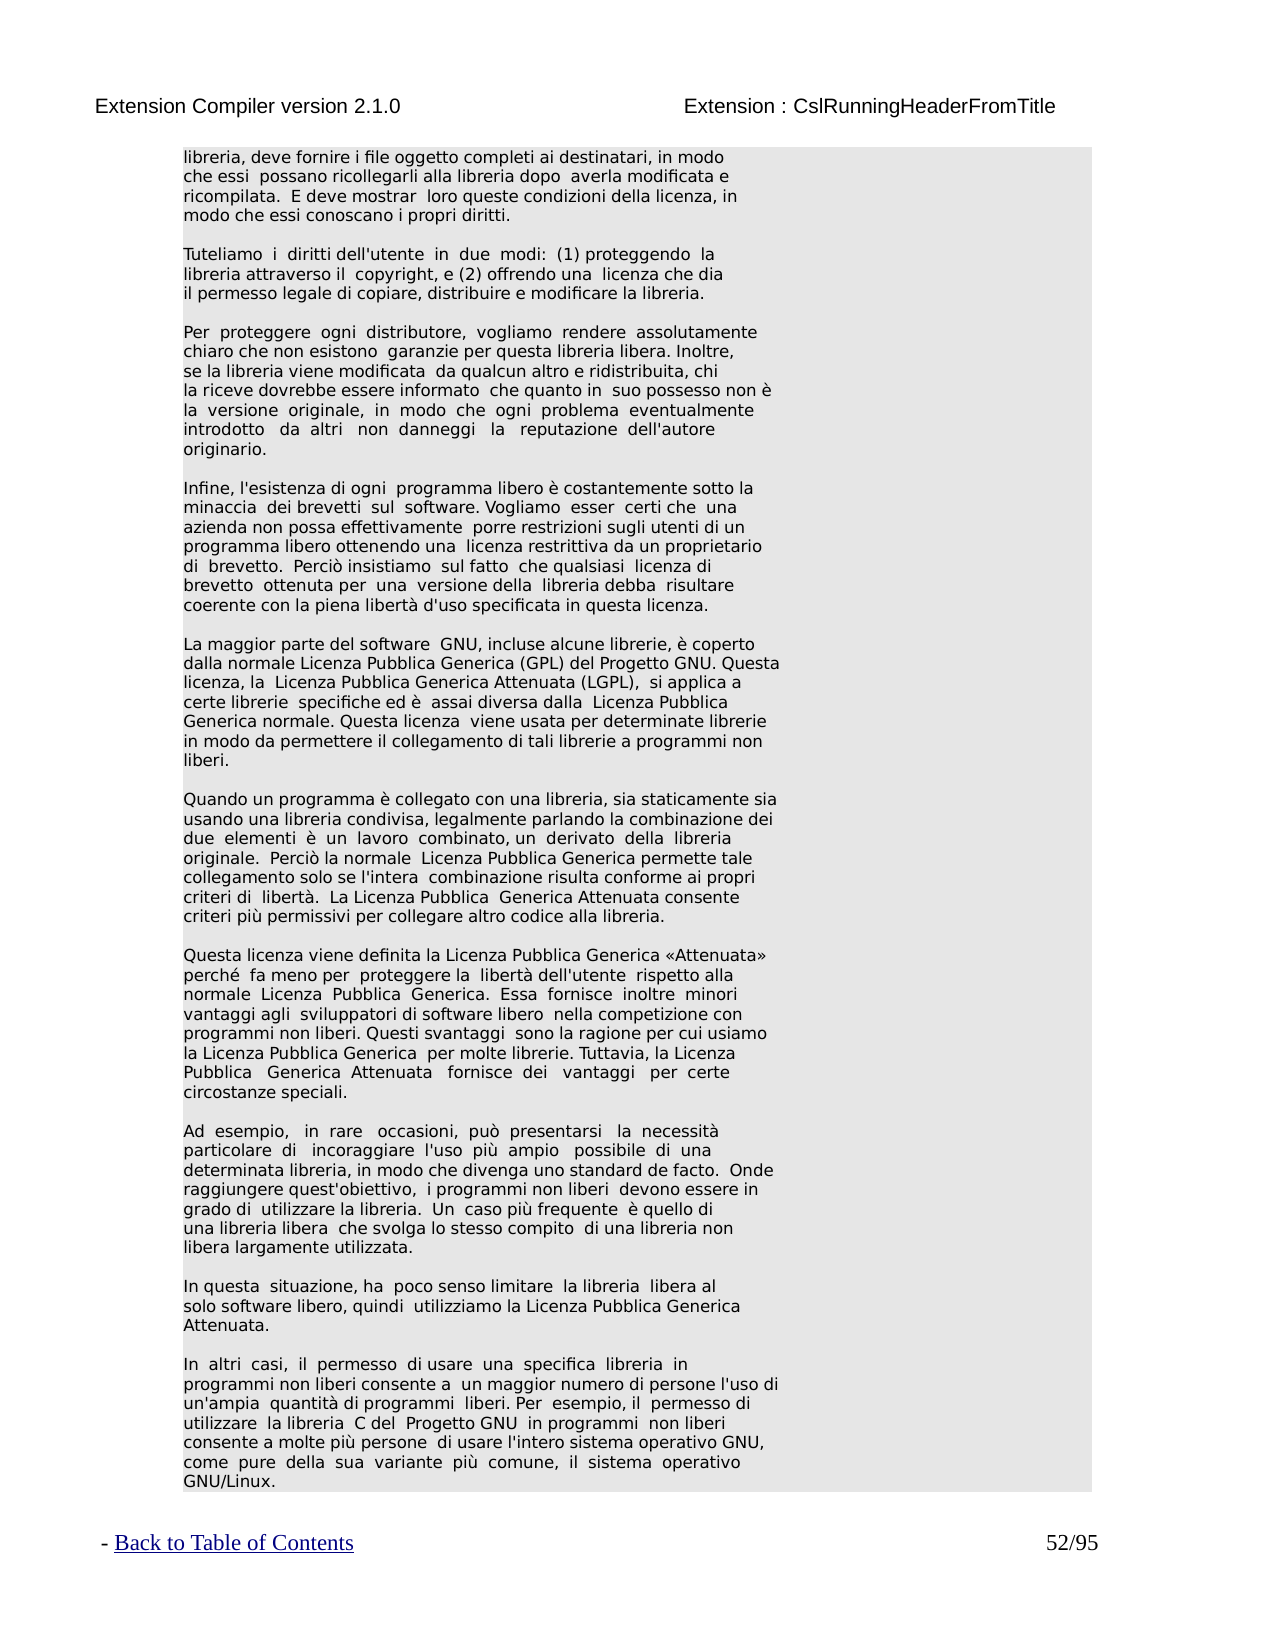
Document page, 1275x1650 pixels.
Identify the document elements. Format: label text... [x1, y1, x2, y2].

text chiaro che non esistono garanzie per questa libreria libera. Inoltre, [183, 342, 1092, 362]
text particolare di incoraggiare l'uso più ampio possibile di una [183, 1141, 1092, 1160]
text che essi possano ricollegarli alla libreria dopo averla modificata e [183, 167, 1092, 186]
text solo software libero, quindi utilizziamo la Licenza Pubblica Generica [183, 1297, 1092, 1316]
text usando una libreria condivisa, legalmente parlando la combinazione dei [183, 810, 1092, 829]
text Generica normale. Questa licenza viene usata per determinate librerie [183, 712, 1092, 732]
text la riceve dovrebbe essere informato che quanto in suo possesso non è [183, 381, 1092, 401]
text libera largamente utilizzata. [183, 1238, 1092, 1258]
text se la libreria viene modificata da qualcun altro e ridistribuita, chi [183, 362, 1092, 381]
text circostanze speciali. [183, 1082, 1092, 1102]
text collegamento solo se l'intera combinazione risulta conforme ai propri [183, 868, 1092, 888]
text ricompilata. E deve mostrar loro queste condizioni della licenza, in [183, 186, 1092, 206]
text liberi. [183, 751, 1092, 771]
text Infine, l'esistenza di ogni programma libero è costantemente sotto la [183, 479, 1092, 498]
text programma libero ottenendo una licenza restrittiva da un proprietario [183, 537, 1092, 557]
text certe librerie specifiche ed è assai diversa dalla Licenza Pubblica [183, 693, 1092, 712]
text originario. [183, 440, 1092, 459]
text dalla normale Licenza Pubblica Generica (GPL) del Progetto GNU. Questa [183, 654, 1092, 673]
text Pubblica Generica Attenuata fornisce dei vantaggi per certe [183, 1063, 1092, 1082]
text la Licenza Pubblica Generica per molte librerie. Tuttavia, la Licenza [183, 1043, 1092, 1063]
text due elementi è un lavoro combinato, un derivato della libreria [183, 829, 1092, 849]
text il permesso legale di copiare, distribuire e modificare la libreria. [183, 284, 1092, 303]
text criteri di libertà. La Licenza Pubblica Generica Attenuata consente [183, 888, 1092, 907]
text raggiungere quest'obiettivo, i programmi non liberi devono essere in [183, 1180, 1092, 1199]
text Quando un programma è collegato con una libreria, sia staticamente sia [183, 790, 1092, 810]
text originale. Perciò la normale Licenza Pubblica Generica permette tale [183, 849, 1092, 868]
text una libreria libera che svolga lo stesso compito di una libreria non [183, 1219, 1092, 1238]
text normale Licenza Pubblica Generica. Essa fornisce inoltre minori [183, 985, 1092, 1004]
text libreria attraverso il copyright, e (2) offrendo una licenza che dia [183, 264, 1092, 284]
text determinata libreria, in modo che divenga uno standard de facto. Onde [183, 1160, 1092, 1180]
text programmi non liberi. Questi svantaggi sono la ragione per cui usiamo [183, 1024, 1092, 1043]
text coerente con la piena libertà d'uso specificata in questa licenza. [183, 596, 1092, 615]
text in modo da permettere il collegamento di tali librerie a programmi non [183, 732, 1092, 751]
text Questa licenza viene definita la Licenza Pubblica Generica «Attenuata» [183, 946, 1092, 966]
text In questa situazione, ha poco senso limitare la libreria libera al [183, 1277, 1092, 1297]
text licenza, la Licenza Pubblica Generica Attenuata (LGPL), si applica a [183, 673, 1092, 693]
text La maggior parte del software GNU, incluse alcune librerie, è coperto [183, 634, 1092, 654]
text libreria, deve fornire i file oggetto completi ai destinatari, in modo [183, 147, 1092, 167]
text Attenuata. [183, 1316, 1092, 1336]
text la versione originale, in modo che ogni problema eventualmente [183, 401, 1092, 420]
text brevetto ottenuta per una versione della libreria debba risultare [183, 576, 1092, 596]
text modo che essi conoscano i propri diritti. [183, 206, 1092, 225]
text un'ampia quantità di programmi liberi. Per esempio, il permesso di [183, 1394, 1092, 1414]
text In altri casi, il permesso di usare una specifica libreria in [183, 1355, 1092, 1375]
text minaccia dei brevetti sul software. Vogliamo esser certi che una [183, 498, 1092, 518]
text Per proteggere ogni distributore, vogliamo rendere assolutamente [183, 323, 1092, 342]
text GNU/Linux. [183, 1472, 1092, 1492]
text perché fa meno per proteggere la libertà dell'utente rispetto alla [183, 966, 1092, 985]
text criteri più permissivi per collegare altro codice alla libreria. [183, 907, 1092, 927]
text utilizzare la libreria C del Progetto GNU in programmi non liberi [183, 1414, 1092, 1433]
text vantaggi agli sviluppatori di software libero nella competizione con [183, 1004, 1092, 1024]
text consente a molte più persone di usare l'intero sistema operativo GNU, [183, 1433, 1092, 1453]
text programmi non liberi consente a un maggior numero di persone l'uso di [183, 1375, 1092, 1394]
text come pure della sua variante più comune, il sistema operativo [183, 1453, 1092, 1472]
text azienda non possa effettivamente porre restrizioni sugli utenti di un [183, 518, 1092, 537]
text Tuteliamo i diritti dell'utente in due modi: (1) proteggendo la [183, 245, 1092, 264]
text introdotto da altri non danneggi la reputazione dell'autore [183, 420, 1092, 440]
text grado di utilizzare la libreria. Un caso più frequente è quello di [183, 1199, 1092, 1219]
text di brevetto. Perciò insistiamo sul fatto che qualsiasi licenza di [183, 557, 1092, 576]
text Ad esempio, in rare occasioni, può presentarsi la necessità [183, 1121, 1092, 1141]
